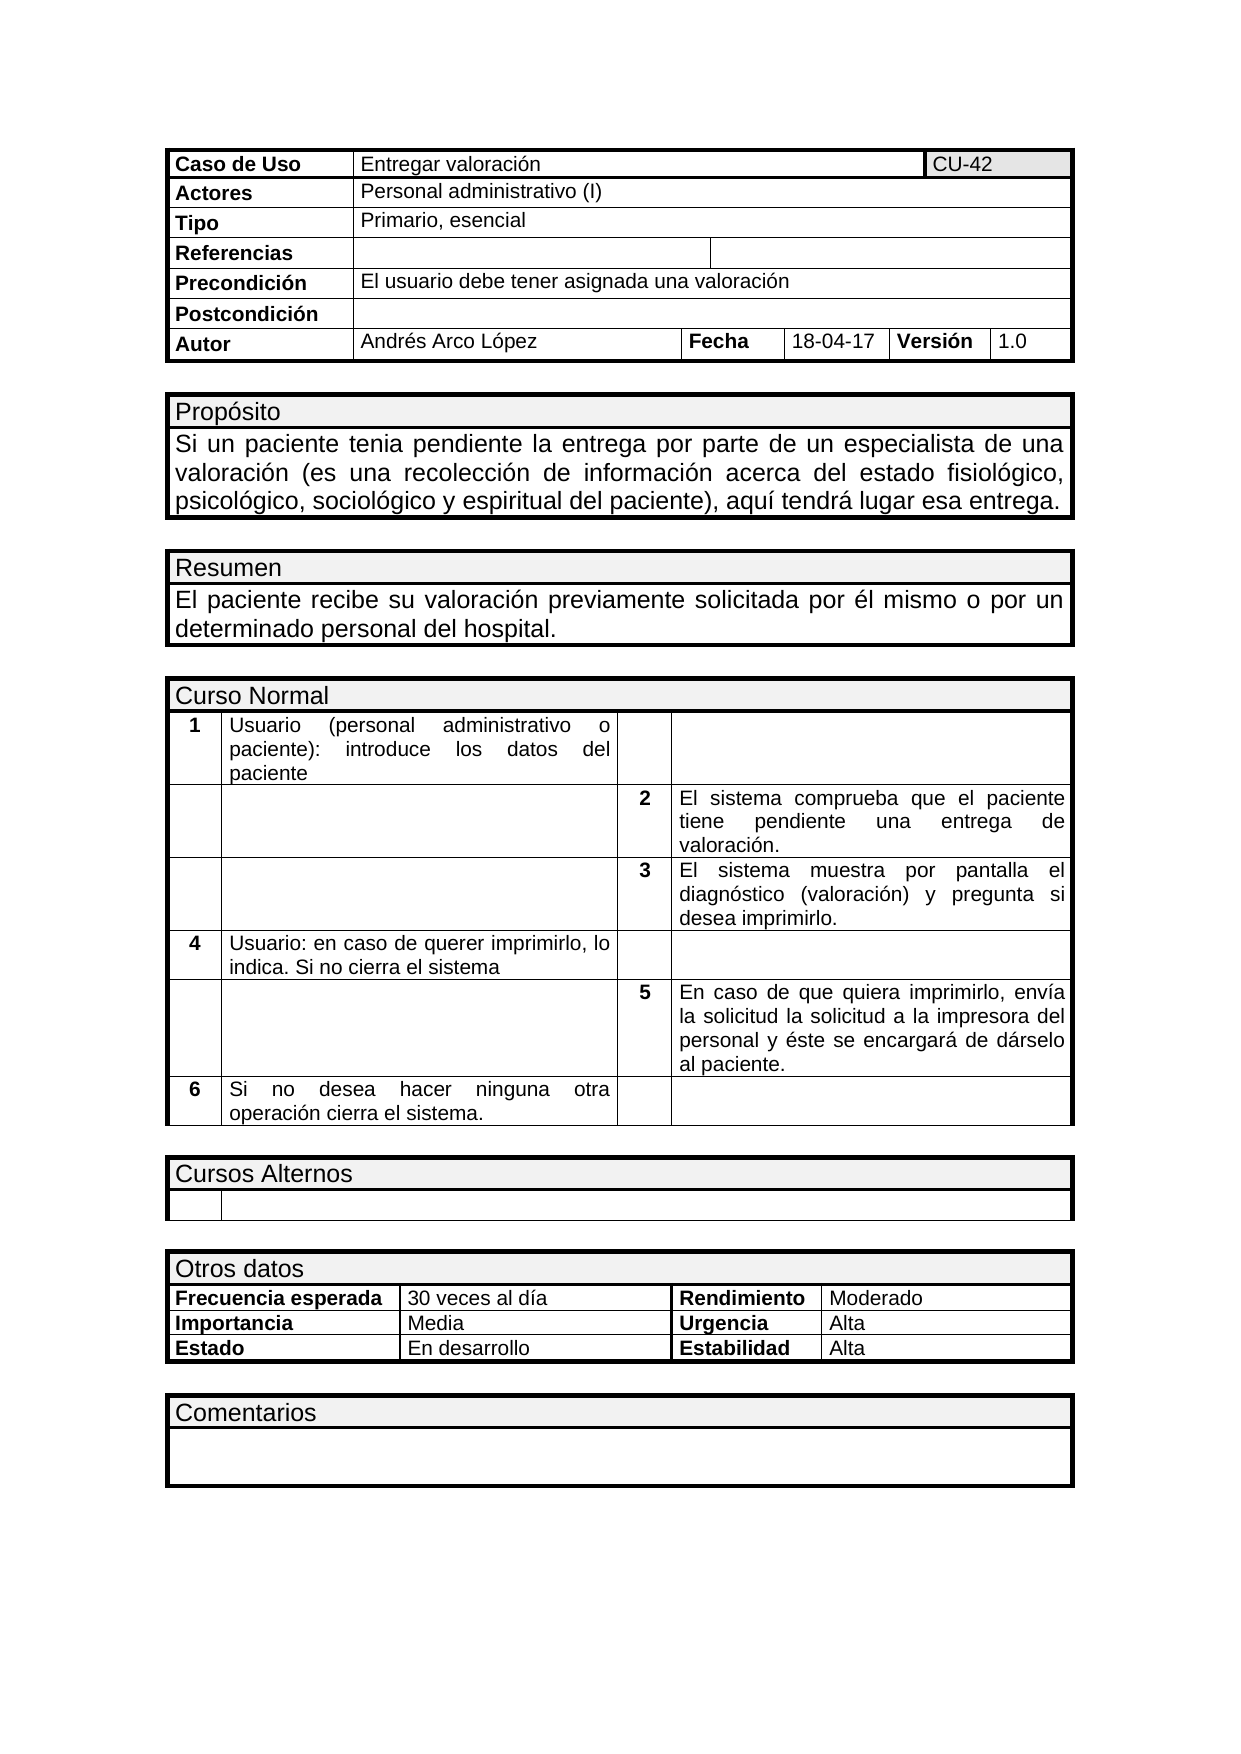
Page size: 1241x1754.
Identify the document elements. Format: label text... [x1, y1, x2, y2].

table_cell [354, 299, 1070, 328]
table_cell Fecha [682, 329, 784, 359]
table_cell Alta [822, 1311, 1070, 1334]
table_cell [711, 238, 1070, 267]
table_cell Versión [890, 329, 990, 359]
table_cell Personal administrativo (I) [354, 179, 1070, 207]
table_cell Actores [170, 179, 353, 207]
table_cell Si un paciente tenia pendiente la entrega por parte de un especialista de una valoración (es una recolección de información acerca del estado fisiológico, psicológico, sociológico y espiritual del paciente), aquí tendrá lugar esa entrega. [170, 429, 1070, 515]
table_cell 2 [618, 785, 671, 857]
table_cell 5 [618, 980, 671, 1076]
table_header Entregar valoración [354, 152, 923, 176]
table_cell [672, 931, 1070, 979]
table_cell 30 veces al día [401, 1286, 670, 1310]
table_cell Alta [822, 1335, 1070, 1359]
table_cell En caso de que quiera imprimirlo, envía la solicitud la solicitud a la impresora del personal y éste se encargará de dárselo al paciente. [672, 980, 1070, 1076]
table_cell Urgencia [673, 1311, 821, 1334]
table_header Propósito [170, 397, 1070, 426]
table_cell Estabilidad [673, 1335, 821, 1359]
table_cell [222, 785, 617, 857]
table_cell Importancia [170, 1311, 399, 1334]
table_cell Rendimiento [673, 1286, 821, 1310]
table_cell Usuario (personal administrativo o paciente): introduce los datos del paciente [222, 713, 617, 784]
table_header CU-42 [927, 152, 1070, 176]
table_cell [222, 980, 617, 1076]
table_header Resumen [170, 553, 1070, 582]
table_cell [618, 713, 671, 784]
table_cell [222, 858, 617, 930]
table_cell Precondición [170, 269, 353, 298]
table_cell Referencias [170, 238, 353, 267]
table_cell En desarrollo [401, 1335, 670, 1359]
table_cell Si no desea hacer ninguna otra operación cierra el sistema. [222, 1077, 617, 1125]
table_cell Moderado [822, 1286, 1070, 1310]
table_cell 4 [170, 931, 221, 979]
table_cell [672, 713, 1070, 784]
table_header Caso de Uso [170, 152, 353, 176]
table_cell [222, 1191, 1070, 1220]
table_cell [170, 1429, 1070, 1483]
table_cell 18-04-17 [785, 329, 889, 359]
table_cell Estado [170, 1335, 399, 1359]
table_header Curso Normal [170, 681, 1070, 709]
table_cell 3 [618, 858, 671, 930]
table_cell Autor [170, 329, 353, 359]
table_cell [170, 1191, 221, 1220]
table_cell Frecuencia esperada [170, 1286, 399, 1310]
table_cell Primario, esencial [354, 208, 1070, 237]
table_cell El paciente recibe su valoración previamente solicitada por él mismo o por un determinado personal del hospital. [170, 585, 1070, 642]
table_cell El usuario debe tener asignada una valoración [354, 269, 1070, 298]
table_cell 1 [170, 713, 221, 784]
table_cell 6 [170, 1077, 221, 1125]
table_cell Media [401, 1311, 670, 1334]
table_cell El sistema muestra por pantalla el diagnóstico (valoración) y pregunta si desea imprimirlo. [672, 858, 1070, 930]
table_header Cursos Alternos [170, 1160, 1070, 1188]
table_cell [618, 1077, 671, 1125]
table_header Otros datos [170, 1254, 1070, 1283]
table_cell [354, 238, 710, 267]
table_cell [170, 980, 221, 1076]
table_cell [672, 1077, 1070, 1125]
table_cell El sistema comprueba que el paciente tiene pendiente una entrega de valoración. [672, 785, 1070, 857]
table_cell [170, 858, 221, 930]
table_cell Andrés Arco López [354, 329, 681, 359]
table_cell Usuario: en caso de querer imprimirlo, lo indica. Si no cierra el sistema [222, 931, 617, 979]
table_cell Postcondición [170, 299, 353, 328]
table_header Comentarios [170, 1398, 1070, 1426]
table_cell 1.0 [991, 329, 1070, 359]
table_cell [170, 785, 221, 857]
table_cell Tipo [170, 208, 353, 237]
table_cell [618, 931, 671, 979]
